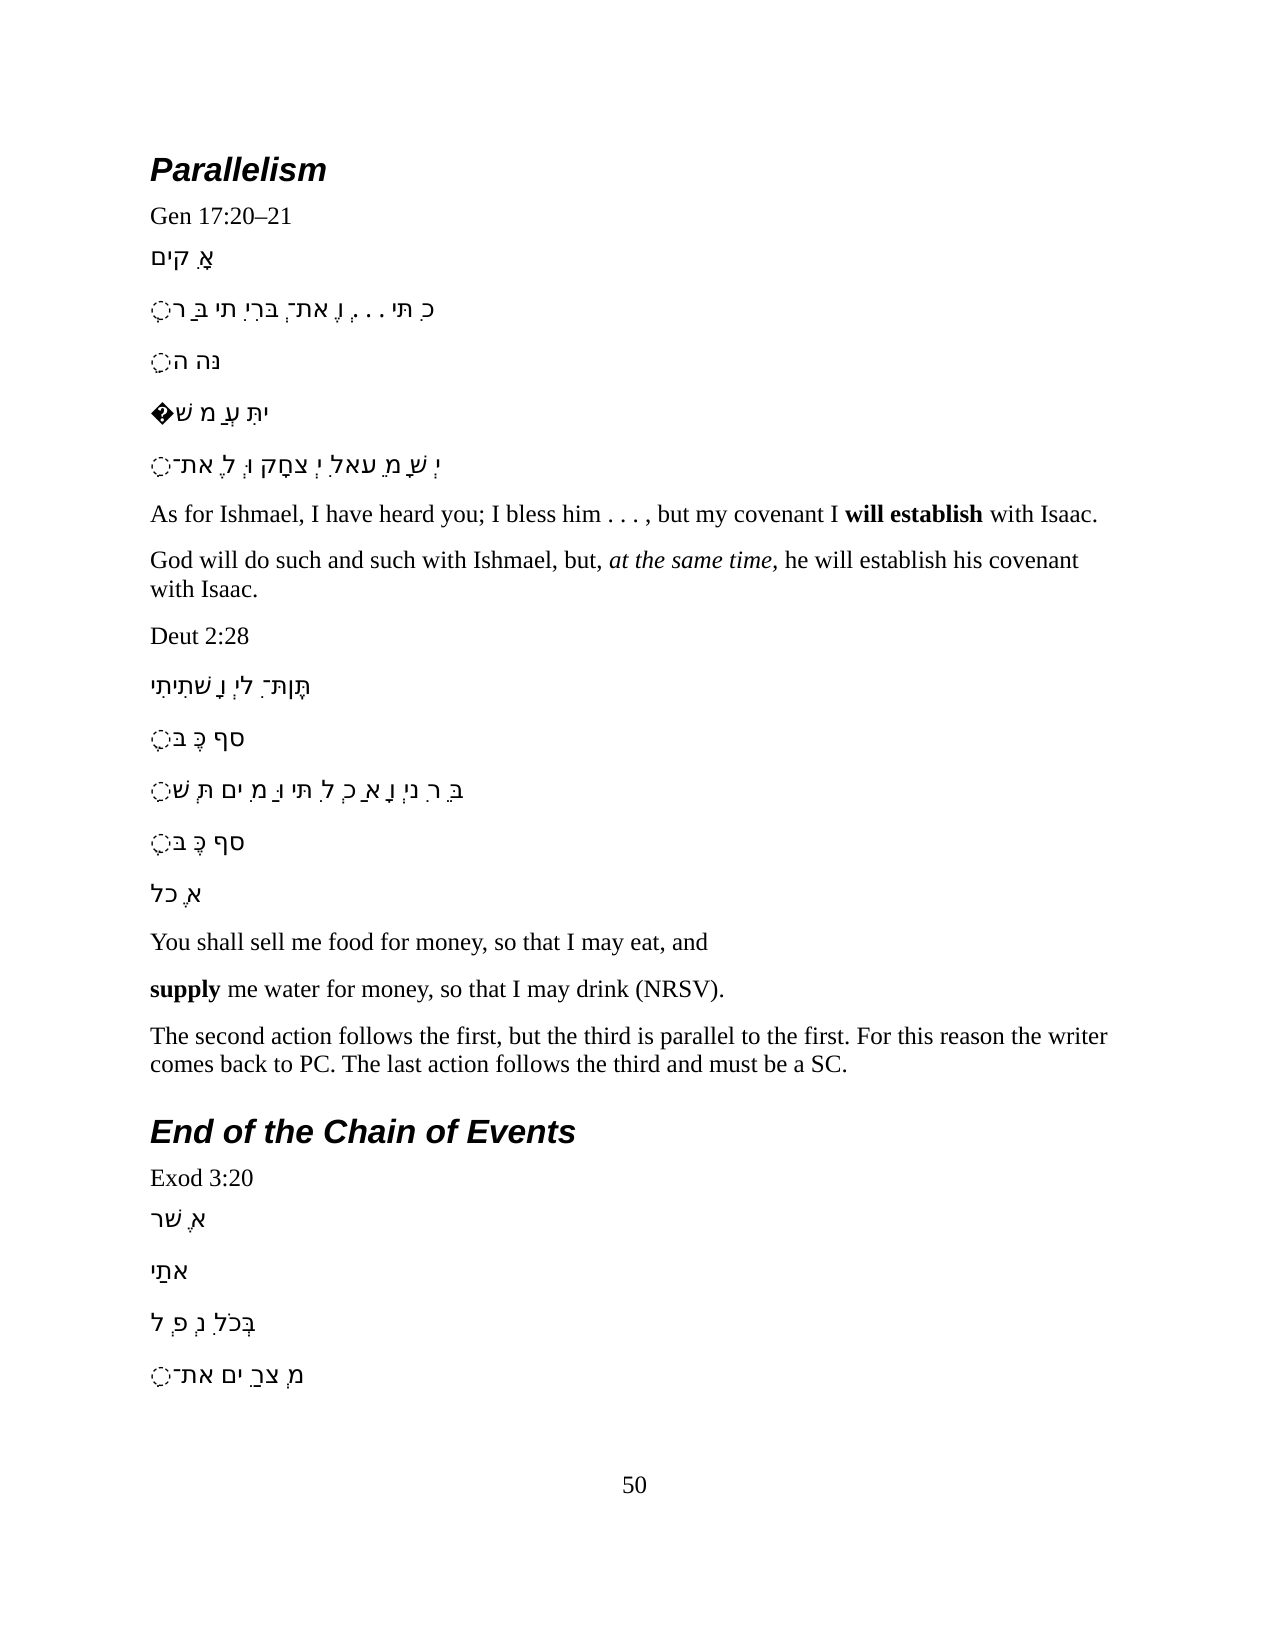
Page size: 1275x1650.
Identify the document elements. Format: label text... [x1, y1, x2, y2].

text ִמ ְצרַ ִים את־ [150, 1357, 1125, 1391]
text You shall sell me food for money, so that I may eat, and [150, 927, 1125, 956]
text אָ ִקים [150, 239, 1125, 273]
text א ֶכל [150, 875, 1125, 909]
text ֶסף כֶּ בּ [150, 719, 1125, 753]
subtitle Parallelism [150, 150, 1125, 189]
text ֵנּה ה [150, 343, 1125, 377]
subtitle End of the Chain of Events [150, 1112, 1125, 1151]
text supply me water for money, so that I may drink (NRSV). [150, 974, 1125, 1003]
text אתַי [150, 1253, 1125, 1287]
text ִבּ ֵר ִני ְו ָא ַכ ְל ִתּי וּ ַמ ִים תּ ְשׁ [150, 771, 1125, 806]
text תִֶּןתּ־ ִלי ְו ָשׁתִיתִי [150, 667, 1125, 702]
text Exod 3:20 [150, 1163, 1125, 1192]
text ֶסף כֶּ בּ [150, 823, 1125, 857]
text The second action follows the first, but the third is parallel to the first. For this reason the writer comes back to PC. The last action follows the third and must be a SC. [150, 1021, 1125, 1078]
text As for Ishmael, I have heard you; I bless him . . . , but my covenant I will establish with Isaac. [150, 499, 1125, 527]
text God will do such and such with Ishmael, but, at the same time, he will establish his covenant with Isaac. [150, 545, 1125, 603]
text ִי ְשׁ ָמ ֵﬠאל ִי ְצחָק וּ ְל ֶאת־ [150, 447, 1125, 481]
text �יתִּ ﬠְ ַמ שׁ [150, 395, 1125, 429]
text בְּכֹל ִנ ְפ ְל [150, 1305, 1125, 1339]
text א ֶשׁר [150, 1201, 1125, 1235]
text ְכ ִתּי . . . ְו ֶאת־ ְבּרִי ִתי בּ ַר [150, 291, 1125, 325]
text Gen 17:20–21 [150, 201, 1125, 230]
text Deut 2:28 [150, 621, 1125, 649]
